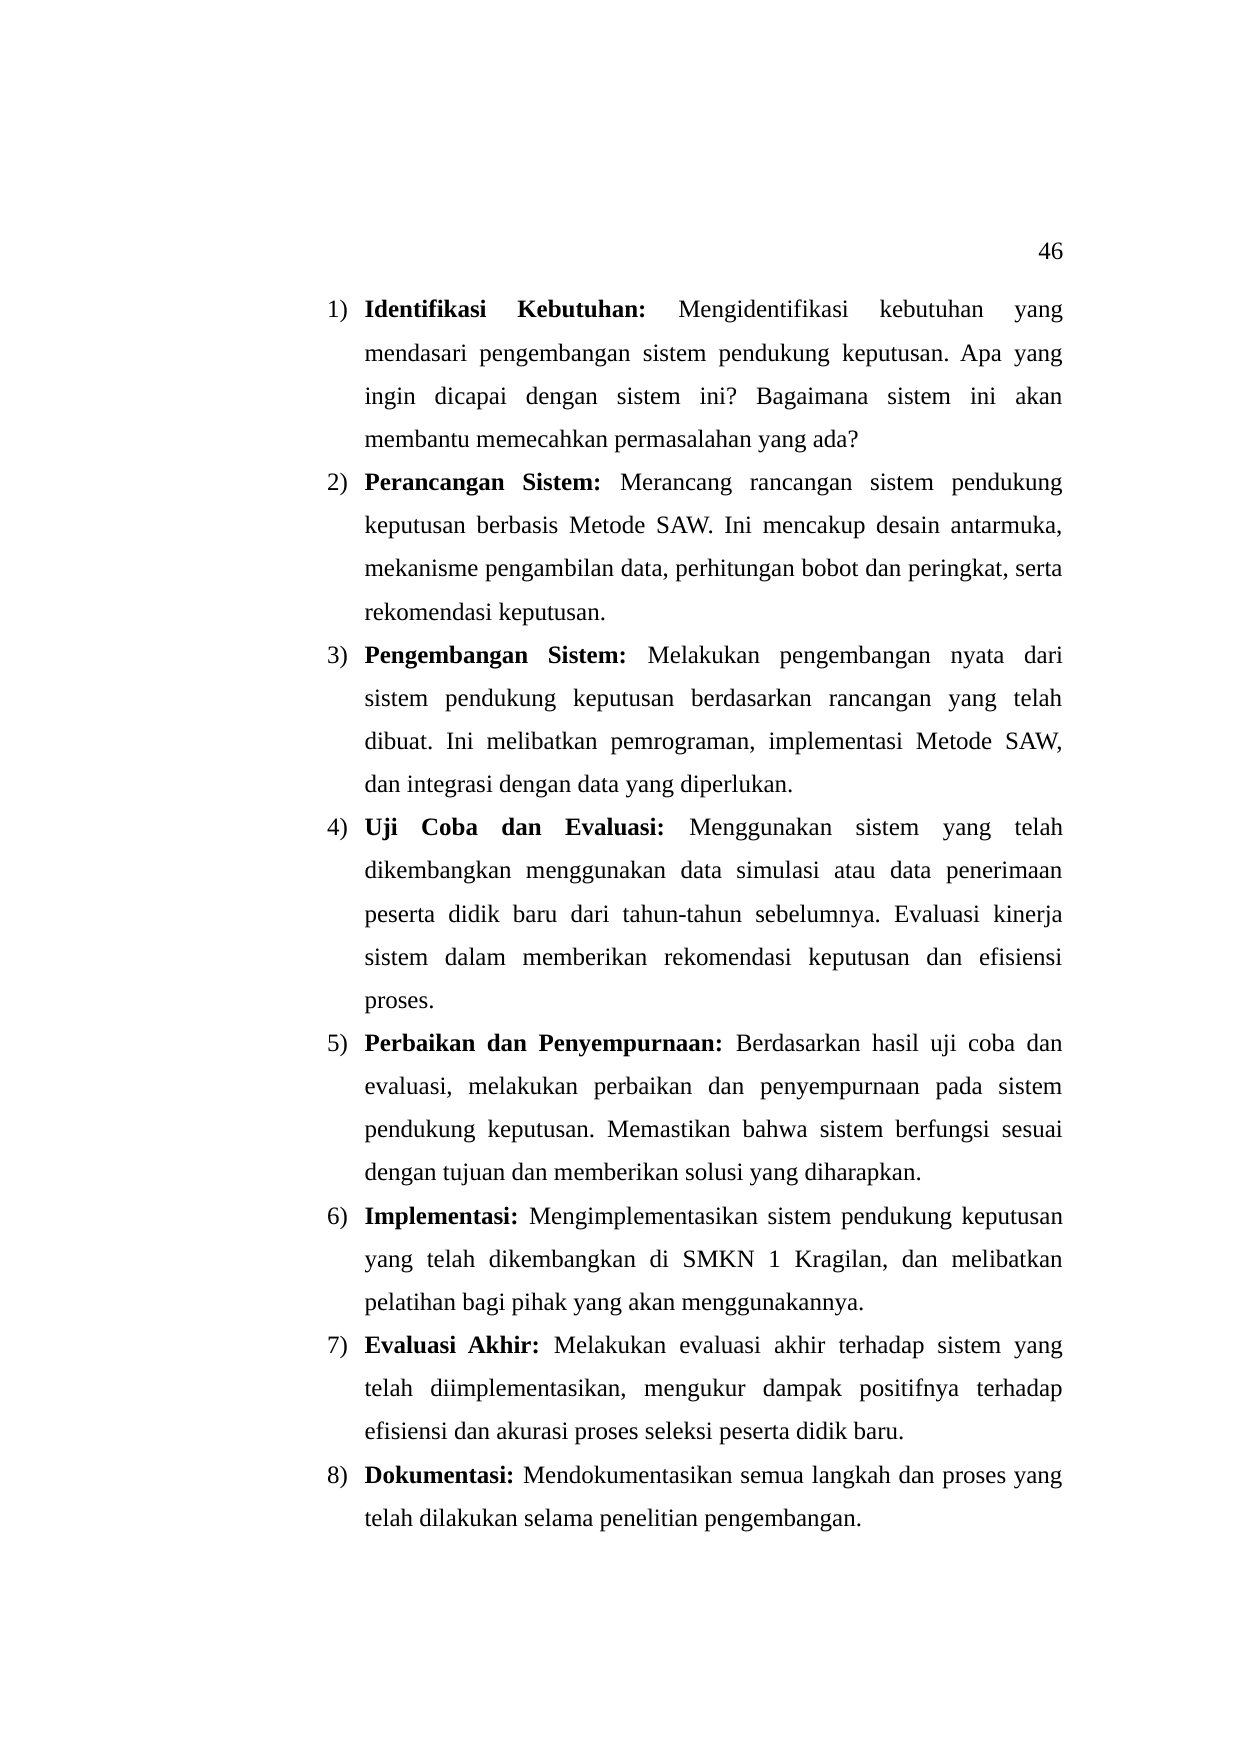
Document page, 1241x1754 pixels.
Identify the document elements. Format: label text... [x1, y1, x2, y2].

list Perancangan Sistem: Merancang rancangan sistem pendukung keputusan berbasis Metode SAW. Ini mencakup desain antarmuka, mekanisme pengambilan data, perhitungan bobot dan peringkat, serta rekomendasi keputusan. [327, 467, 1063, 625]
list Implementasi: Mengimplementasikan sistem pendukung keputusan yang telah dikembangkan di SMKN 1 Kragilan, dan melibatkan pelatihan bagi pihak yang akan menggunakannya. [327, 1201, 1063, 1316]
list Evaluasi Akhir: Melakukan evaluasi akhir terhadap sistem yang telah diimplementasikan, mengukur dampak positifnya terhadap efisiensi dan akurasi proses seleksi peserta didik baru. [327, 1330, 1063, 1445]
list Identifikasi Kebutuhan: Mengidentifikasi kebutuhan yang mendasari pengembangan sistem pendukung keputusan. Apa yang ingin dicapai dengan sistem ini? Bagaimana sistem ini akan membantu memecahkan permasalahan yang ada? [327, 294, 1063, 453]
list Dokumentasi: Mendokumentasikan semua langkah dan proses yang telah dilakukan selama penelitian pengembangan. [327, 1459, 1063, 1532]
list Uji Coba dan Evaluasi: Menggunakan sistem yang telah dikembangkan menggunakan data simulasi atau data penerimaan peserta didik baru dari tahun-tahun sebelumnya. Evaluasi kinerja sistem dalam memberikan rekomendasi keputusan dan efisiensi proses. [327, 812, 1063, 1014]
list Pengembangan Sistem: Melakukan pengembangan nyata dari sistem pendukung keputusan berdasarkan rancangan yang telah dibuat. Ini melibatkan pemrograman, implementasi Metode SAW, dan integrasi dengan data yang diperlukan. [327, 640, 1063, 798]
list Perbaikan dan Penyempurnaan: Berdasarkan hasil uji coba dan evaluasi, melakukan perbaikan dan penyempurnaan pada sistem pendukung keputusan. Memastikan bahwa sistem berfungsi sesuai dengan tujuan dan memberikan solusi yang diharapkan. [327, 1028, 1063, 1186]
